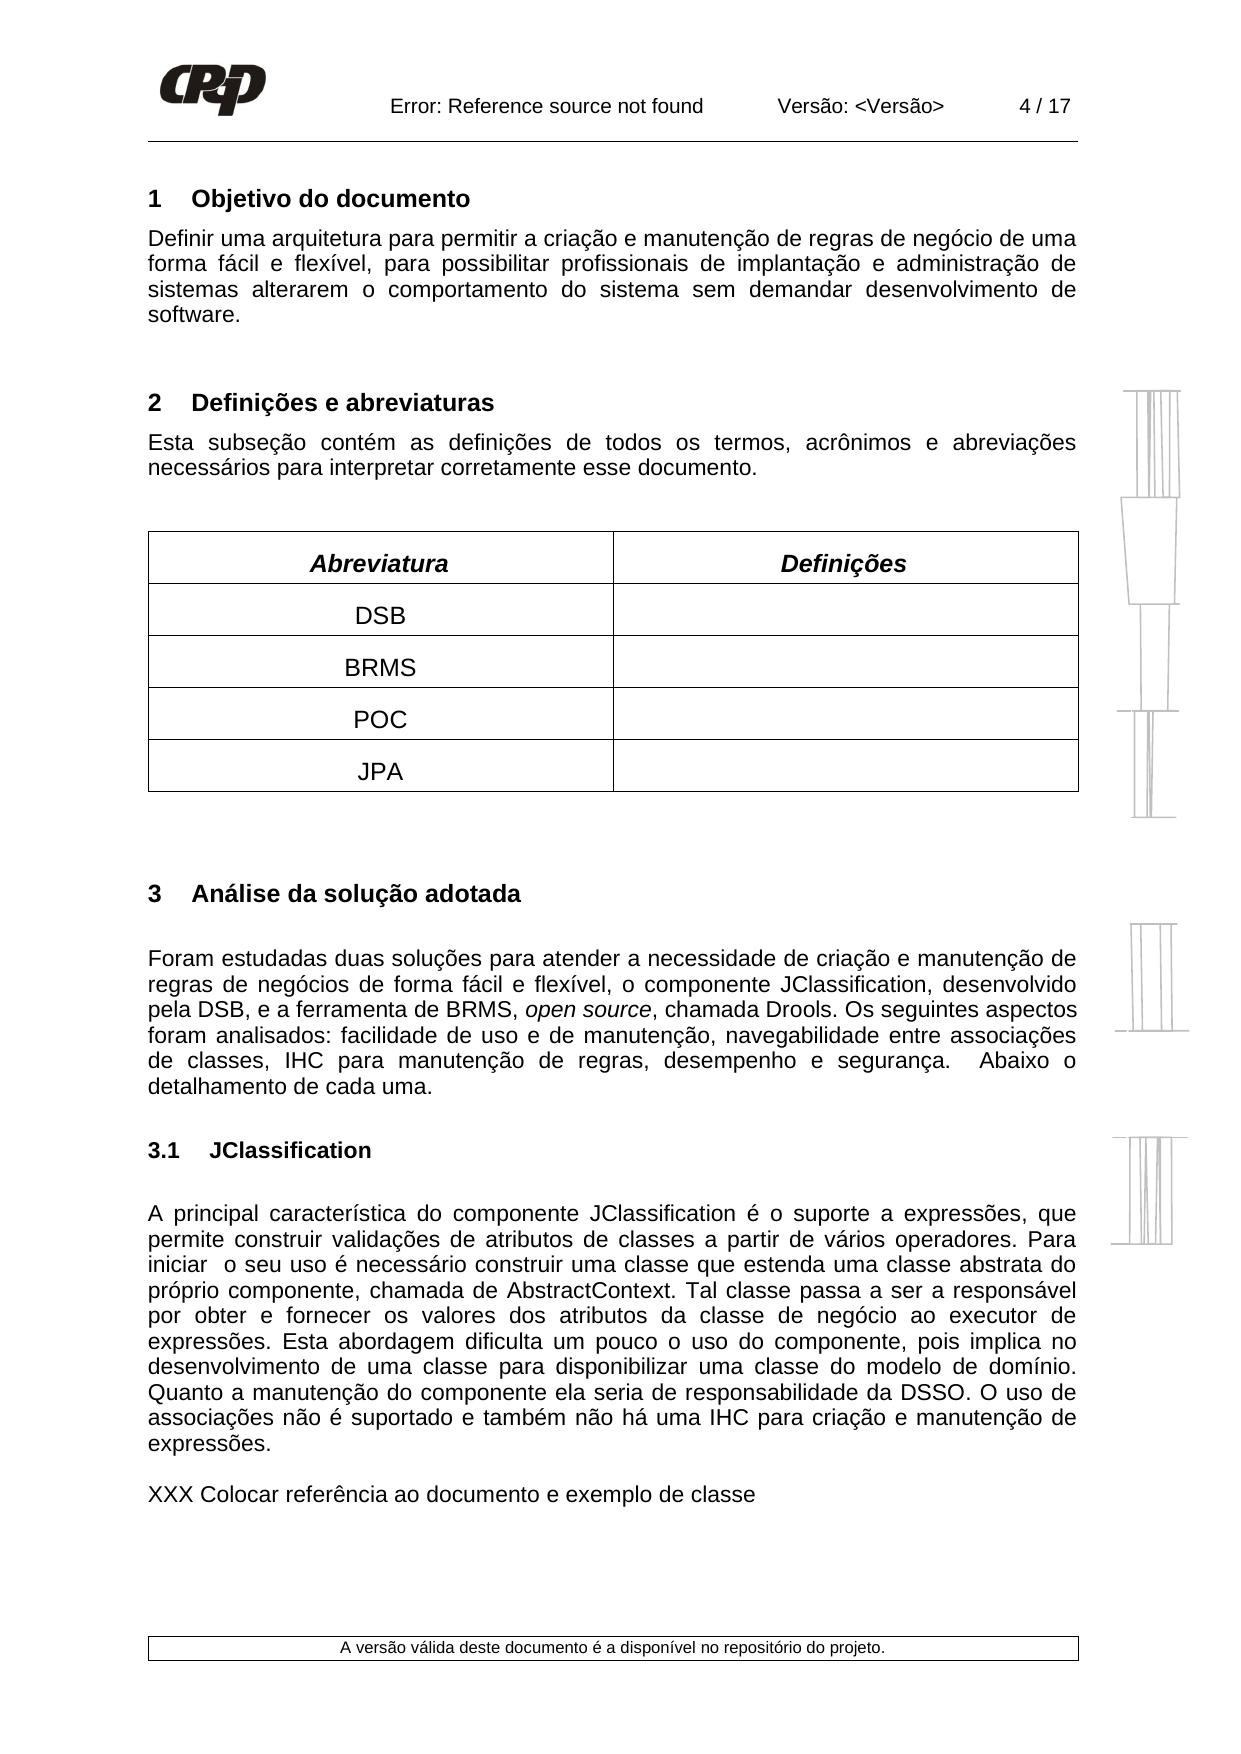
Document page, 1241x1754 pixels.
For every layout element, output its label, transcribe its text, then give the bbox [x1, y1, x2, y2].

table_header Definições [614, 532, 1078, 583]
subtitle JClassification [148, 1137, 1078, 1163]
table_cell BRMS [149, 636, 613, 687]
text XXX Colocar referência ao documento e exemplo de classe [148, 1482, 1078, 1507]
table_cell [614, 636, 1078, 687]
table_header Abreviatura [149, 532, 613, 583]
text Esta subseção contém as definições de todos os termos, acrônimos e abreviações necessários para interpretar corretamente esse documento. [148, 429, 1078, 481]
table_cell POC [149, 688, 613, 739]
table_cell DSB [149, 584, 613, 635]
picture [155, 59, 271, 119]
subtitle Definições e abreviaturas [148, 389, 1078, 417]
text Foram estudadas duas soluções para atender a necessidade de criação e manutenção de regras de negócios de forma fácil e flexível, o componente JClassification, desenvolvido pela DSB, e a ferramenta de BRMS, open source, chamada Drools. Os seguintes aspectos foram analisados: facilidade de uso e de manutenção, navegabilidade entre associações de classes, IHC para manutenção de regras, desempenho e segurança. Abaixo o detalhamento de cada uma. [148, 946, 1078, 1099]
subtitle Objetivo do documento [148, 185, 1078, 213]
table_cell JPA [149, 740, 613, 791]
table_cell [614, 688, 1078, 739]
table_cell [614, 740, 1078, 791]
text A principal característica do componente JClassification é o suporte a expressões, que permite construir validações de atributos de classes a partir de vários operadores. Para iniciar o seu uso é necessário construir uma classe que estenda uma classe abstrata do próprio componente, chamada de AbstractContext. Tal classe passa a ser a responsável por obter e fornecer os valores dos atributos da classe de negócio ao executor de expressões. Esta abordagem dificulta um pouco o uso do componente, pois implica no desenvolvimento de uma classe para disponibilizar uma classe do modelo de domínio. Quanto a manutenção do componente ela seria de responsabilidade da DSSO. O uso de associações não é suportado e também não há uma IHC para criação e manutenção de expressões. [148, 1201, 1078, 1456]
table_cell [614, 584, 1078, 635]
subtitle Análise da solução adotada [148, 880, 1078, 908]
